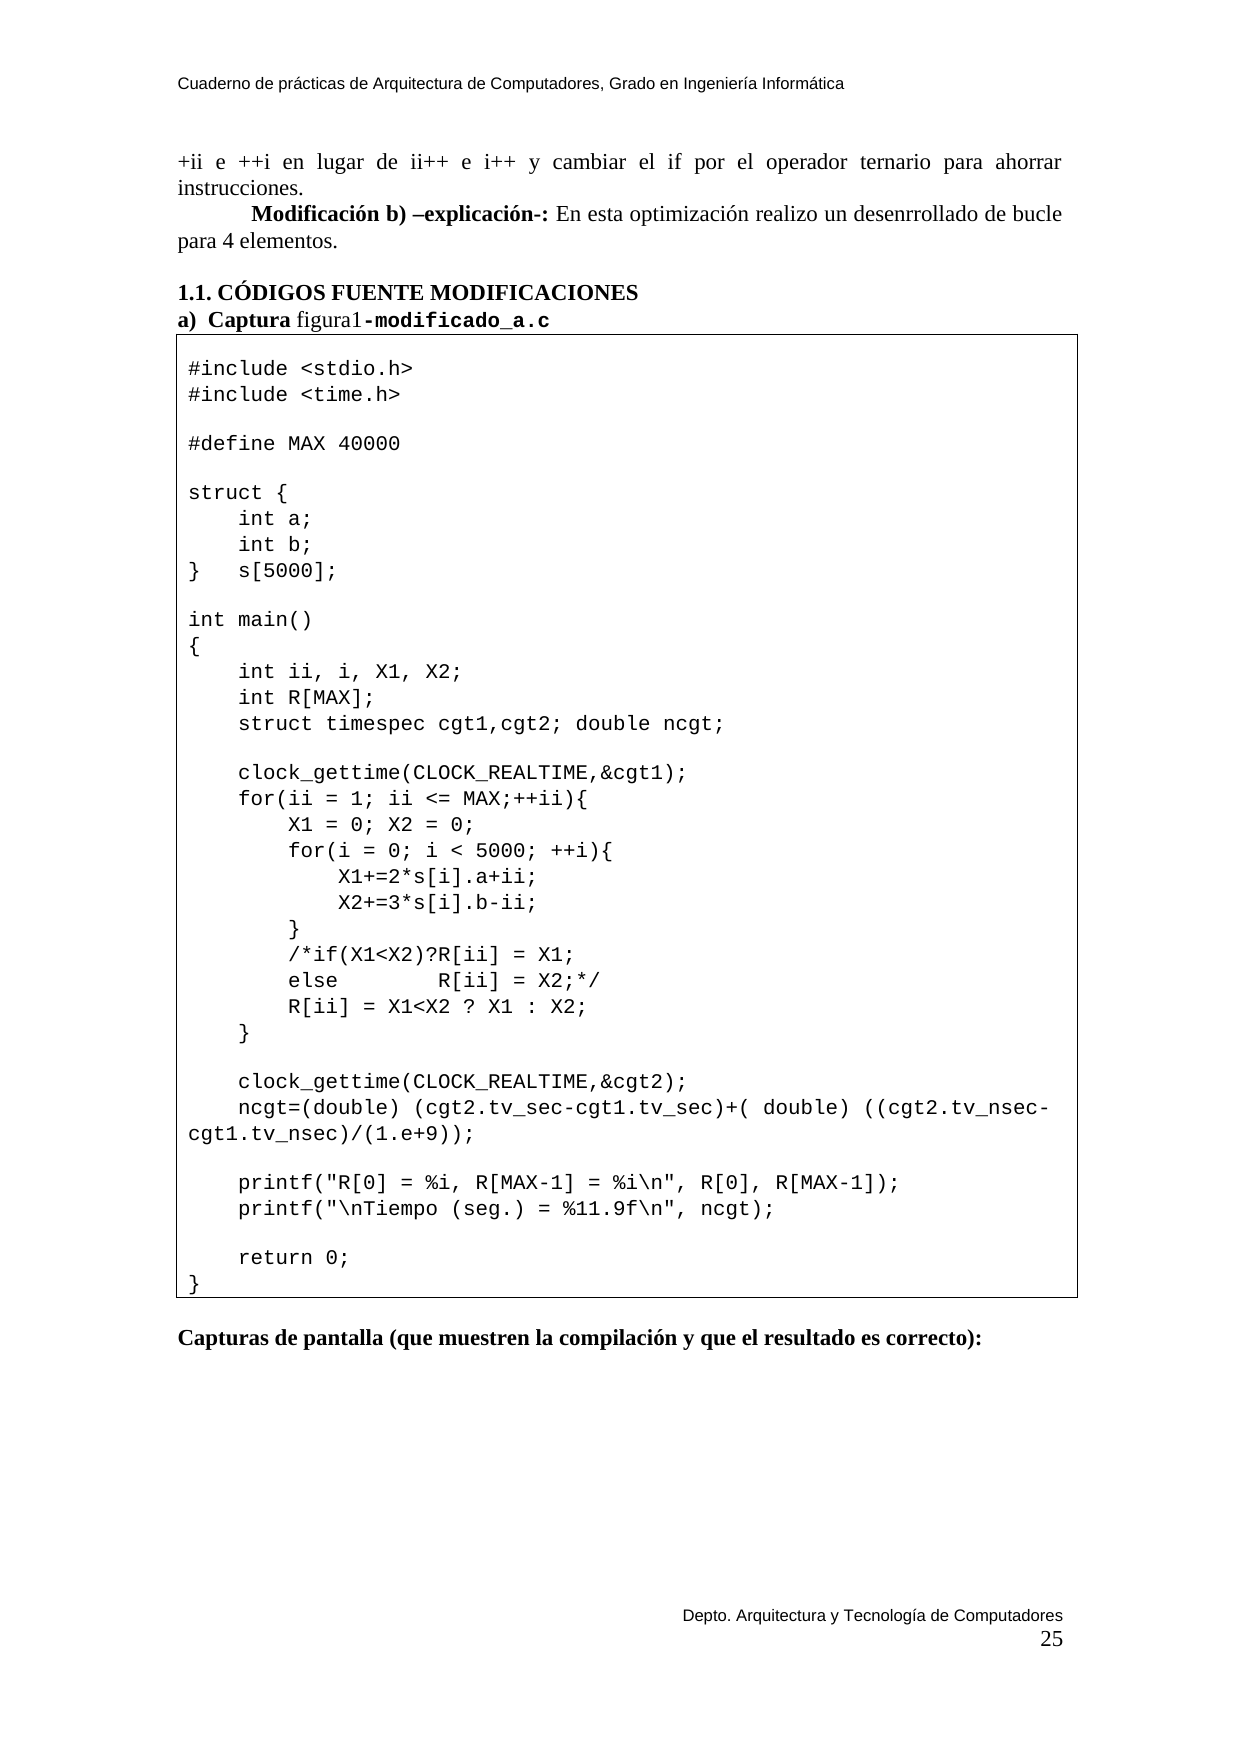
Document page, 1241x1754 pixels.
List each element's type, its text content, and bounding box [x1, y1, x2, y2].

text 1.1. CÓDIGOS FUENTE MODIFICACIONES [177, 279, 1063, 306]
table_header #include <stdio.h> #include <time.h> #define MAX 40000 struct { int a; int b; } s[5000]; int main() { int ii, i, X1, X2; int R[MAX]; struct timespec cgt1,cgt2; double ncgt; clock_gettime(CLOCK_REALTIME,&cgt1); for(ii = 1; ii <= MAX;++ii){ X1 = 0; X2 = 0; for(i = 0; i < 5000; ++i){ X1+=2*s[i].a+ii; X2+=3*s[i].b-ii; } /*if(X1<X2)?R[ii] = X1; else R[ii] = X2;*/ R[ii] = X1<X2 ? X1 : X2; } clock_gettime(CLOCK_REALTIME,&cgt2); ncgt=(double) (cgt2.tv_sec-cgt1.tv_sec)+( double) ((cgt2.tv_nsec-cgt1.tv_nsec)/(1.e+9)); printf("R[0] = %i, R[MAX-1] = %i\n", R[0], R[MAX-1]); printf("\nTiempo (seg.) = %11.9f\n", ncgt); return 0; } [177, 335, 1077, 1297]
text Capturas de pantalla (que muestren la compilación y que el resultado es correcto): [177, 1324, 1063, 1351]
text +ii e ++i en lugar de ii++ e i++ y cambiar el if por el operador ternario para ahorrar instrucciones. [177, 148, 1063, 200]
text a) Captura figura1-modificado_a.c [177, 306, 1063, 333]
text Modificación b) –explicación-: En esta optimización realizo un desenrrollado de bucle para 4 elementos. [177, 200, 1063, 253]
